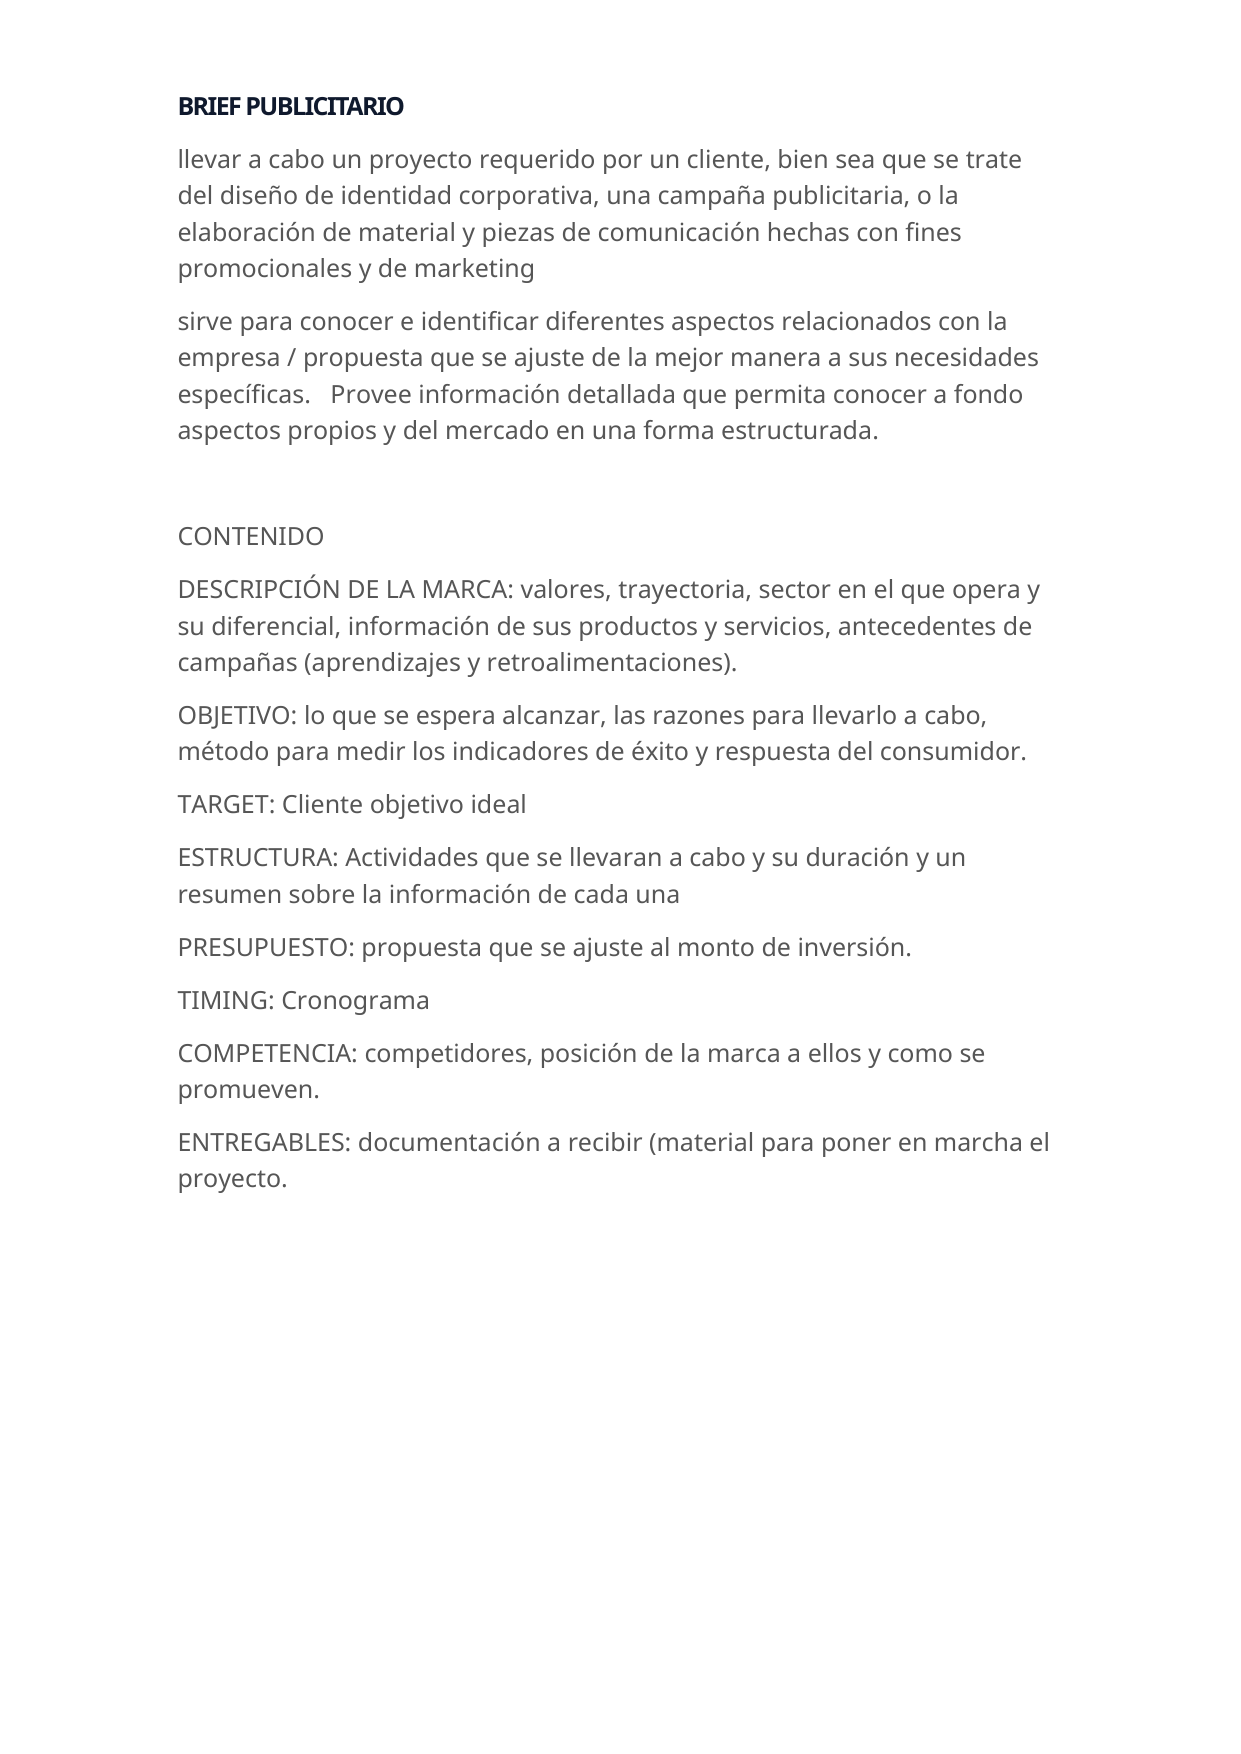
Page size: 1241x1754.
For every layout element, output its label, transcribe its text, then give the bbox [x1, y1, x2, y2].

text sirve para conocer e identificar diferentes aspectos relacionados con la empresa / propuesta que se ajuste de la mejor manera a sus necesidades específicas. Provee información detallada que permita conocer a fondo aspectos propios y del mercado en una forma estructurada. [177, 304, 1063, 447]
text llevar a cabo un proyecto requerido por un cliente, bien sea que se trate del diseño de identidad corporativa, una campaña publicitaria, o la elaboración de material y piezas de comunicación hechas con fines promocionales y de marketing [177, 142, 1063, 285]
text CONTENIDO [177, 519, 1063, 553]
text BRIEF PUBLICITARIO [177, 89, 1063, 123]
text DESCRIPCIÓN DE LA MARCA: valores, trayectoria, sector en el que opera y su diferencial, información de sus productos y servicios, antecedentes de campañas (aprendizajes y retroalimentaciones). [177, 572, 1063, 679]
text PRESUPUESTO: propuesta que se ajuste al monto de inversión. [177, 929, 1063, 963]
text ENTREGABLES: documentación a recibir (material para poner en marcha el proyecto. [177, 1125, 1063, 1195]
text ESTRUCTURA: Actividades que se llevaran a cabo y su duración y un resumen sobre la información de cada una [177, 840, 1063, 910]
text OBJETIVO: lo que se espera alcanzar, las razones para llevarlo a cabo, método para medir los indicadores de éxito y respuesta del consumidor. [177, 698, 1063, 768]
text COMPETENCIA: competidores, posición de la marca a ellos y como se promueven. [177, 1035, 1063, 1106]
text TARGET: Cliente objetivo ideal [177, 787, 1063, 821]
text TIMING: Cronograma [177, 982, 1063, 1016]
